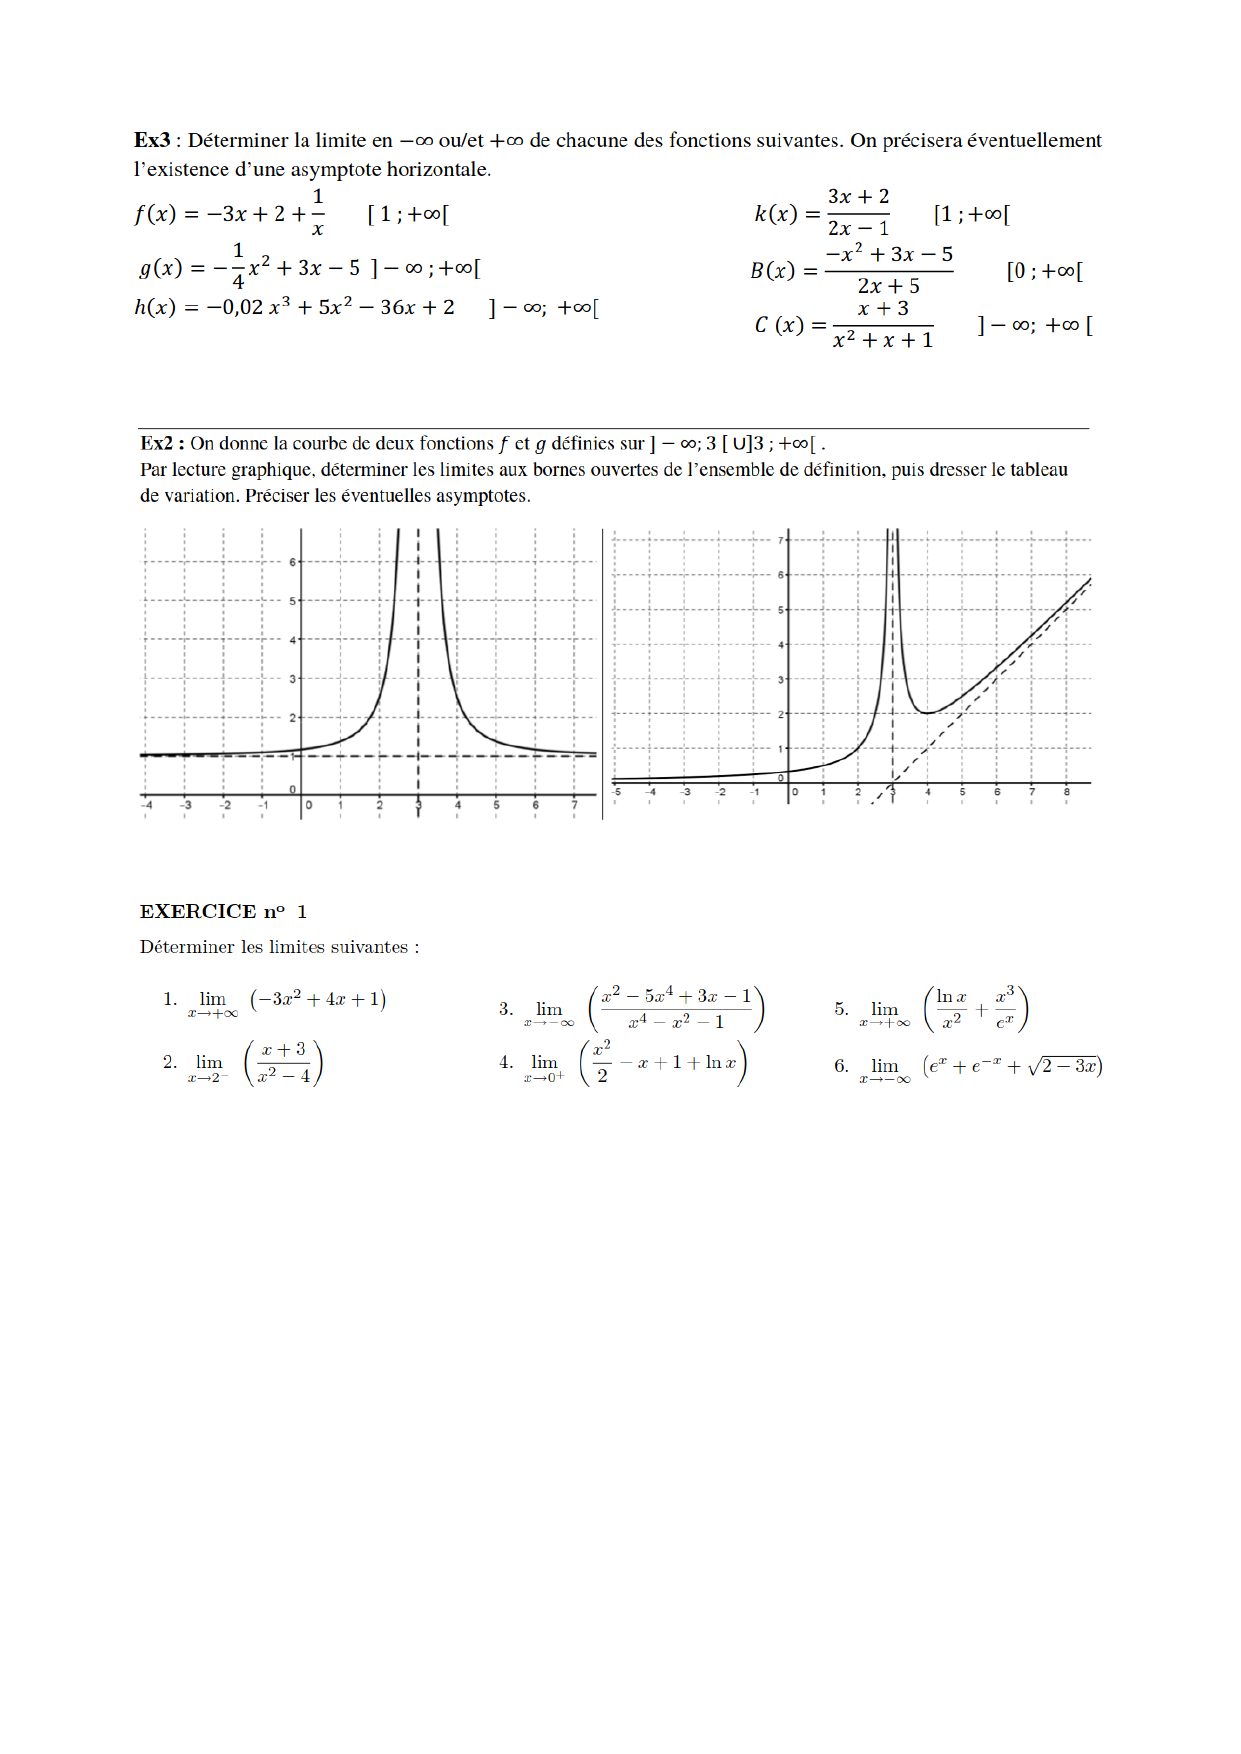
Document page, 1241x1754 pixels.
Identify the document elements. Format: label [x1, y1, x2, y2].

picture [118, 416, 1123, 833]
picture [118, 118, 1123, 359]
picture [118, 890, 1123, 1102]
